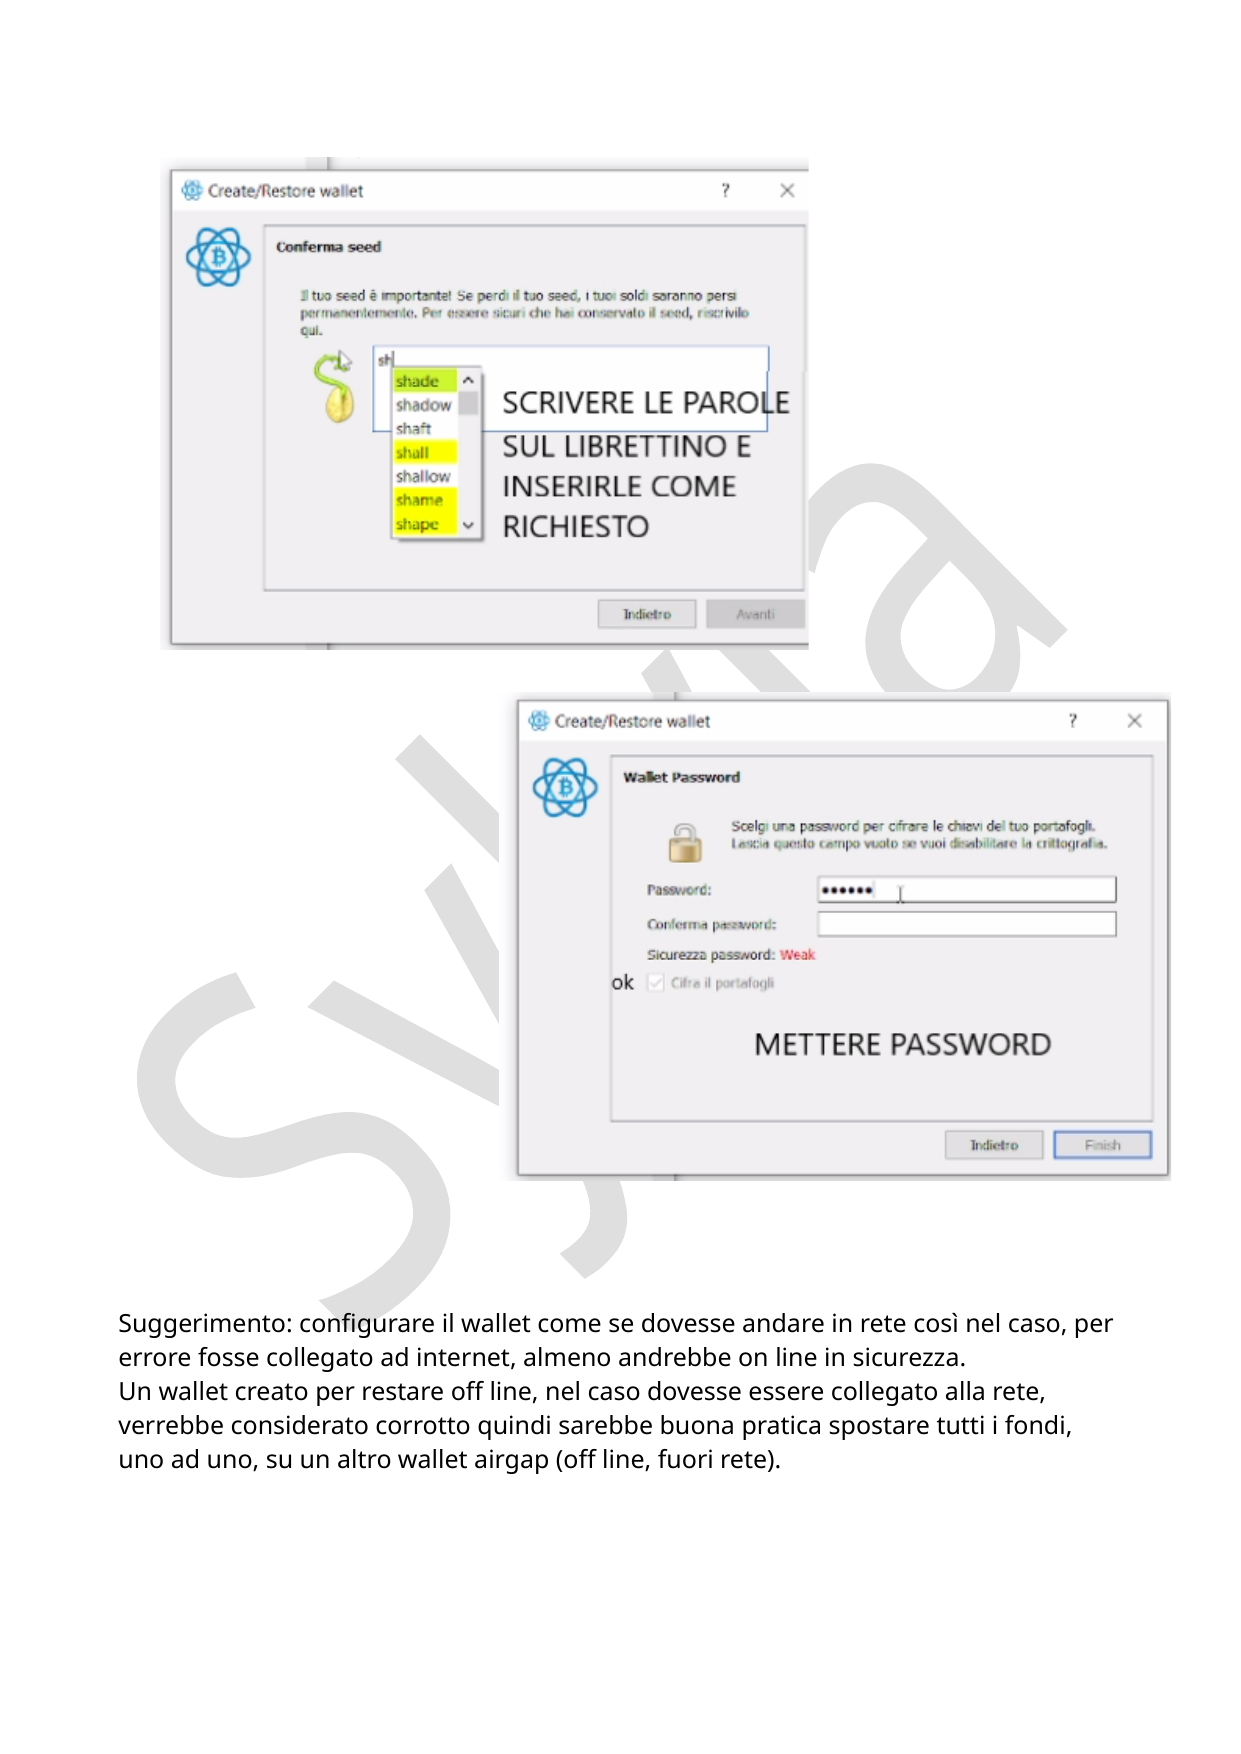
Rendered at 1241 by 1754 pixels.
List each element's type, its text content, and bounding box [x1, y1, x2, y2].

text Suggerimento: configurare il wallet come se dovesse andare in rete così nel caso, per errore fosse collegato ad internet, almeno andrebbe on line in sicurezza. [118, 1306, 1122, 1374]
picture [160, 157, 809, 650]
picture [499, 692, 1172, 1181]
text Un wallet creato per restare off line, nel caso dovesse essere collegato alla rete, verrebbe considerato corrotto quindi sarebbe buona pratica spostare tutti i fondi, uno ad uno, su un altro wallet airgap (off line, fuori rete). [118, 1374, 1122, 1476]
